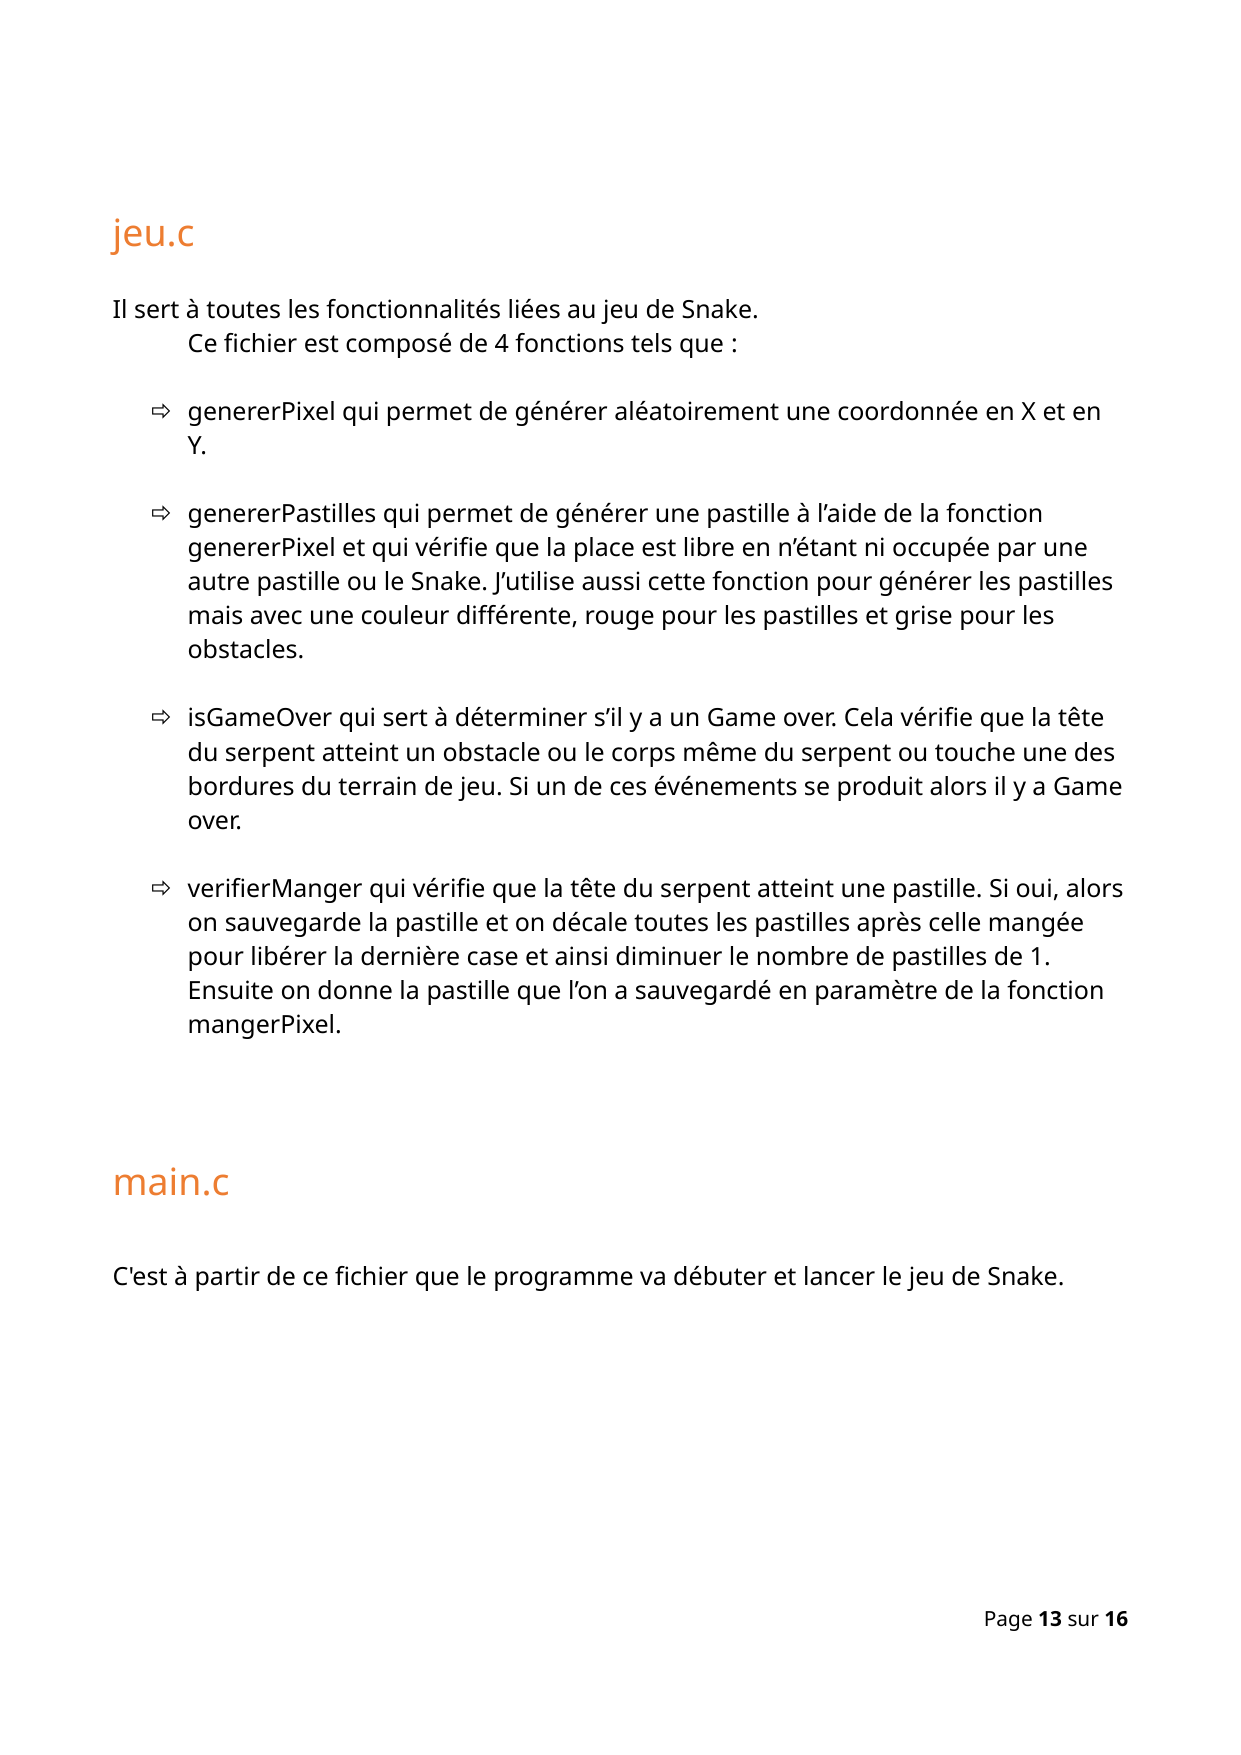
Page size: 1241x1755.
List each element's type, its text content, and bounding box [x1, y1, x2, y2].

list genererPixel qui permet de générer aléatoirement une coordonnée en X et en Y. [150, 393, 1128, 462]
text C'est à partir de ce fichier que le programme va débuter et lancer le jeu de Snake. [112, 1259, 1128, 1293]
text Il sert à toutes les fonctionnalités liées au jeu de Snake. [112, 291, 1128, 325]
subtitle jeu.c [112, 206, 1128, 257]
text Ce fichier est composé de 4 fonctions tels que : [112, 325, 1128, 359]
subtitle main.c [112, 1155, 1128, 1206]
list verifierManger qui vérifie que la tête du serpent atteint une pastille. Si oui, alors on sauvegarde la pastille et on décale toutes les pastilles après celle mangée pour libérer la dernière case et ainsi diminuer le nombre de pastilles de 1. Ensuite on donne la pastille que l’on a sauvegardé en paramètre de la fonction mangerPixel. [150, 870, 1128, 1041]
list isGameOver qui sert à déterminer s’il y a un Game over. Cela vérifie que la tête du serpent atteint un obstacle ou le corps même du serpent ou touche une des bordures du terrain de jeu. Si un de ces événements se produit alors il y a Game over. [150, 700, 1128, 836]
list genererPastilles qui permet de générer une pastille à l’aide de la fonction genererPixel et qui vérifie que la place est libre en n’étant ni occupée par une autre pastille ou le Snake. J’utilise aussi cette fonction pour générer les pastilles mais avec une couleur différente, rouge pour les pastilles et grise pour les obstacles. [150, 496, 1128, 666]
